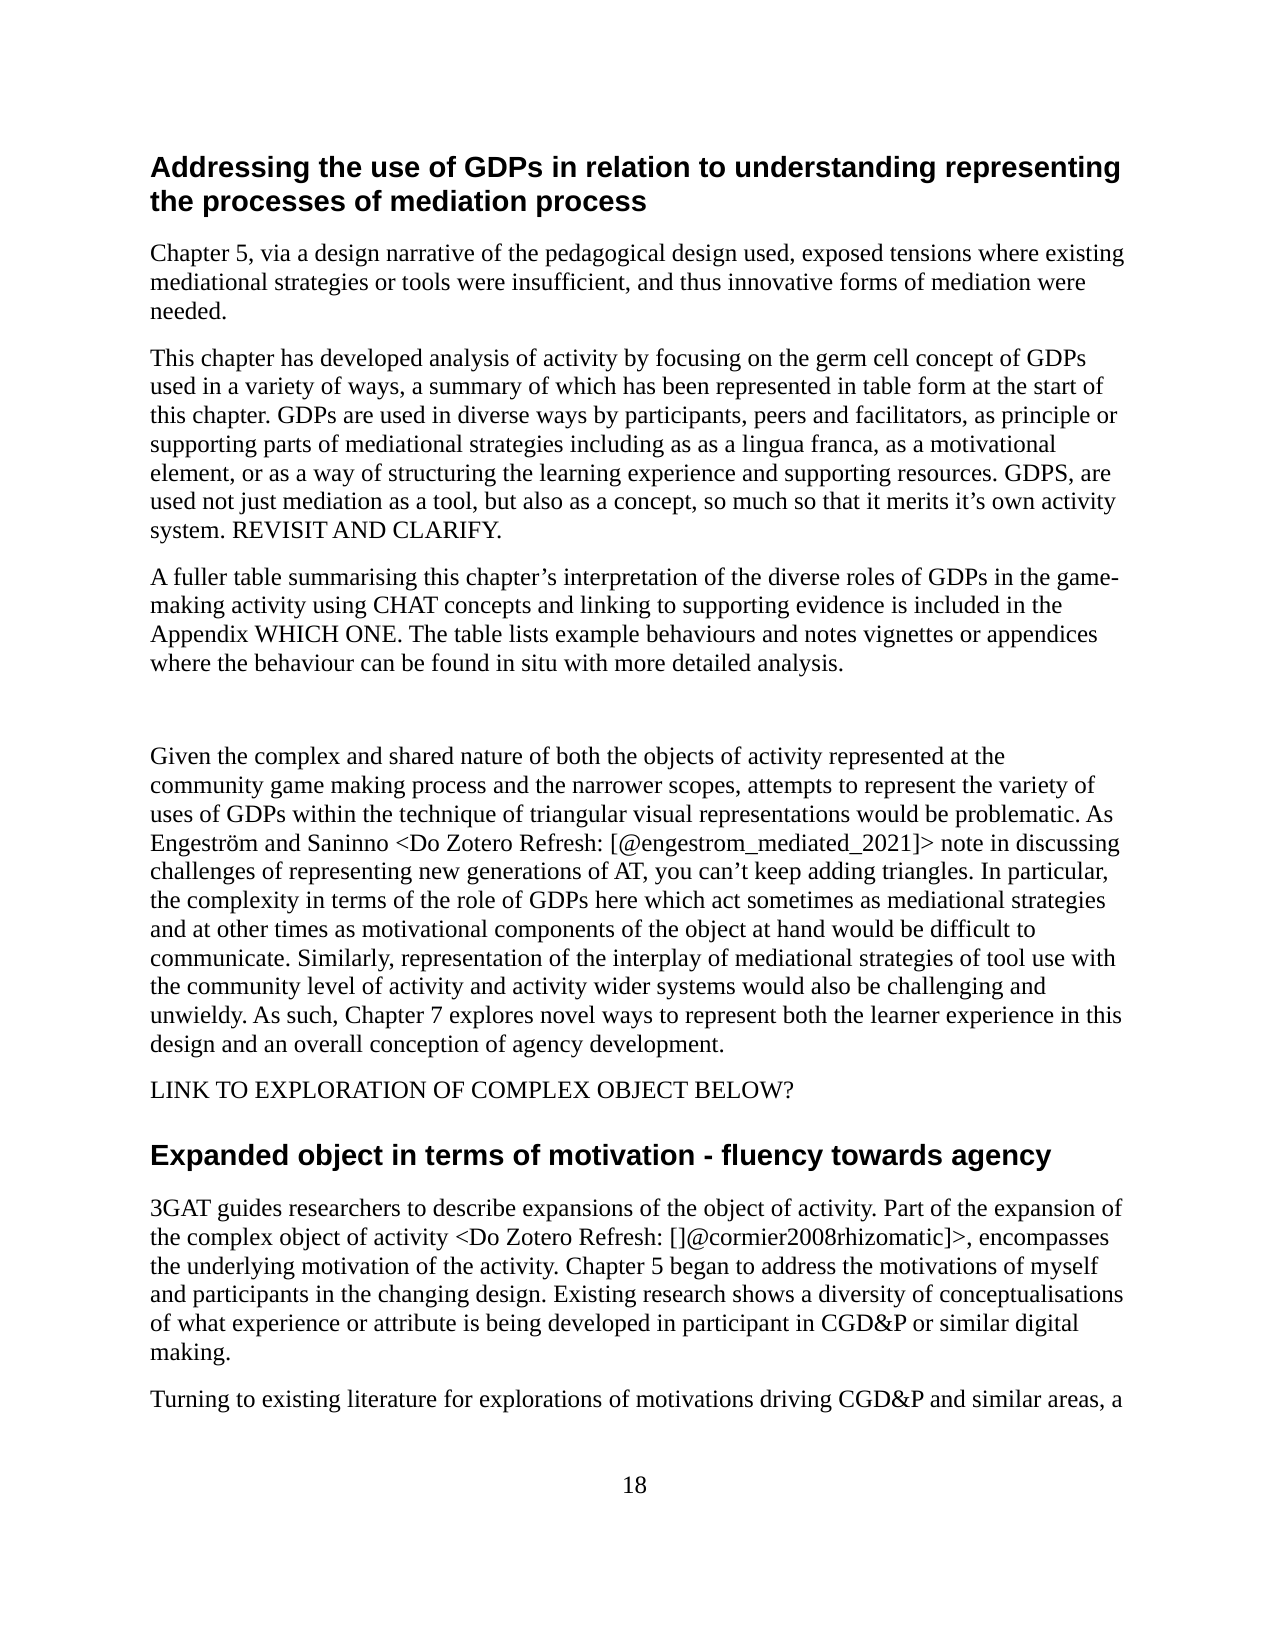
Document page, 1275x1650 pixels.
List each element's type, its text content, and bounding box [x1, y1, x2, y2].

text LINK TO EXPLORATION OF COMPLEX OBJECT BELOW? [150, 1076, 1125, 1104]
text Given the complex and shared nature of both the objects of activity represented at the community game making process and the narrower scopes, attempts to represent the variety of uses of GDPs within the technique of triangular visual representations would be problematic. As Engeström and Saninno <Do Zotero Refresh: [@engestrom_mediated_2021]> note in discussing challenges of representing new generations of AT, you can’t keep adding triangles. In particular, the complexity in terms of the role of GDPs here which act sometimes as mediational strategies and at other times as motivational components of the object at hand would be difficult to communicate. Similarly, representation of the interplay of mediational strategies of tool use with the community level of activity and activity wider systems would also be challenging and unwieldy. As such, Chapter 7 explores novel ways to represent both the learner experience in this design and an overall conception of agency development. [150, 741, 1125, 1058]
text 3GAT guides researchers to describe expansions of the object of activity. Part of the expansion of the complex object of activity <Do Zotero Refresh: []@cormier2008rhizomatic]>, encompasses the underlying motivation of the activity. Chapter 5 began to address the motivations of myself and participants in the changing design. Existing research shows a diversity of conceptualisations of what experience or attribute is being developed in participant in CGD&P or similar digital making. [150, 1193, 1125, 1366]
subtitle Addressing the use of GDPs in relation to understanding representing the processes of mediation process [150, 150, 1125, 217]
text A fuller table summarising this chapter’s interpretation of the diverse roles of GDPs in the game-making activity using CHAT concepts and linking to supporting evidence is included in the Appendix WHICH ONE. The table lists example behaviours and notes vignettes or appendices where the behaviour can be found in situ with more detailed analysis. [150, 562, 1125, 677]
text Chapter 5, via a design narrative of the pedagogical design used, exposed tensions where existing mediational strategies or tools were insufficient, and thus innovative forms of mediation were needed. [150, 238, 1125, 325]
text This chapter has developed analysis of activity by focusing on the germ cell concept of GDPs used in a variety of ways, a summary of which has been represented in table form at the start of this chapter. GDPs are used in diverse ways by participants, peers and facilitators, as principle or supporting parts of mediational strategies including as as a lingua franca, as a motivational element, or as a way of structuring the learning experience and supporting resources. GDPS, are used not just mediation as a tool, but also as a concept, so much so that it merits it’s own activity system. REVISIT AND CLARIFY. [150, 343, 1125, 544]
text Turning to existing literature for explorations of motivations driving CGD&P and similar areas, a [150, 1384, 1125, 1412]
subtitle Expanded object in terms of motivation - fluency towards agency [150, 1138, 1125, 1172]
